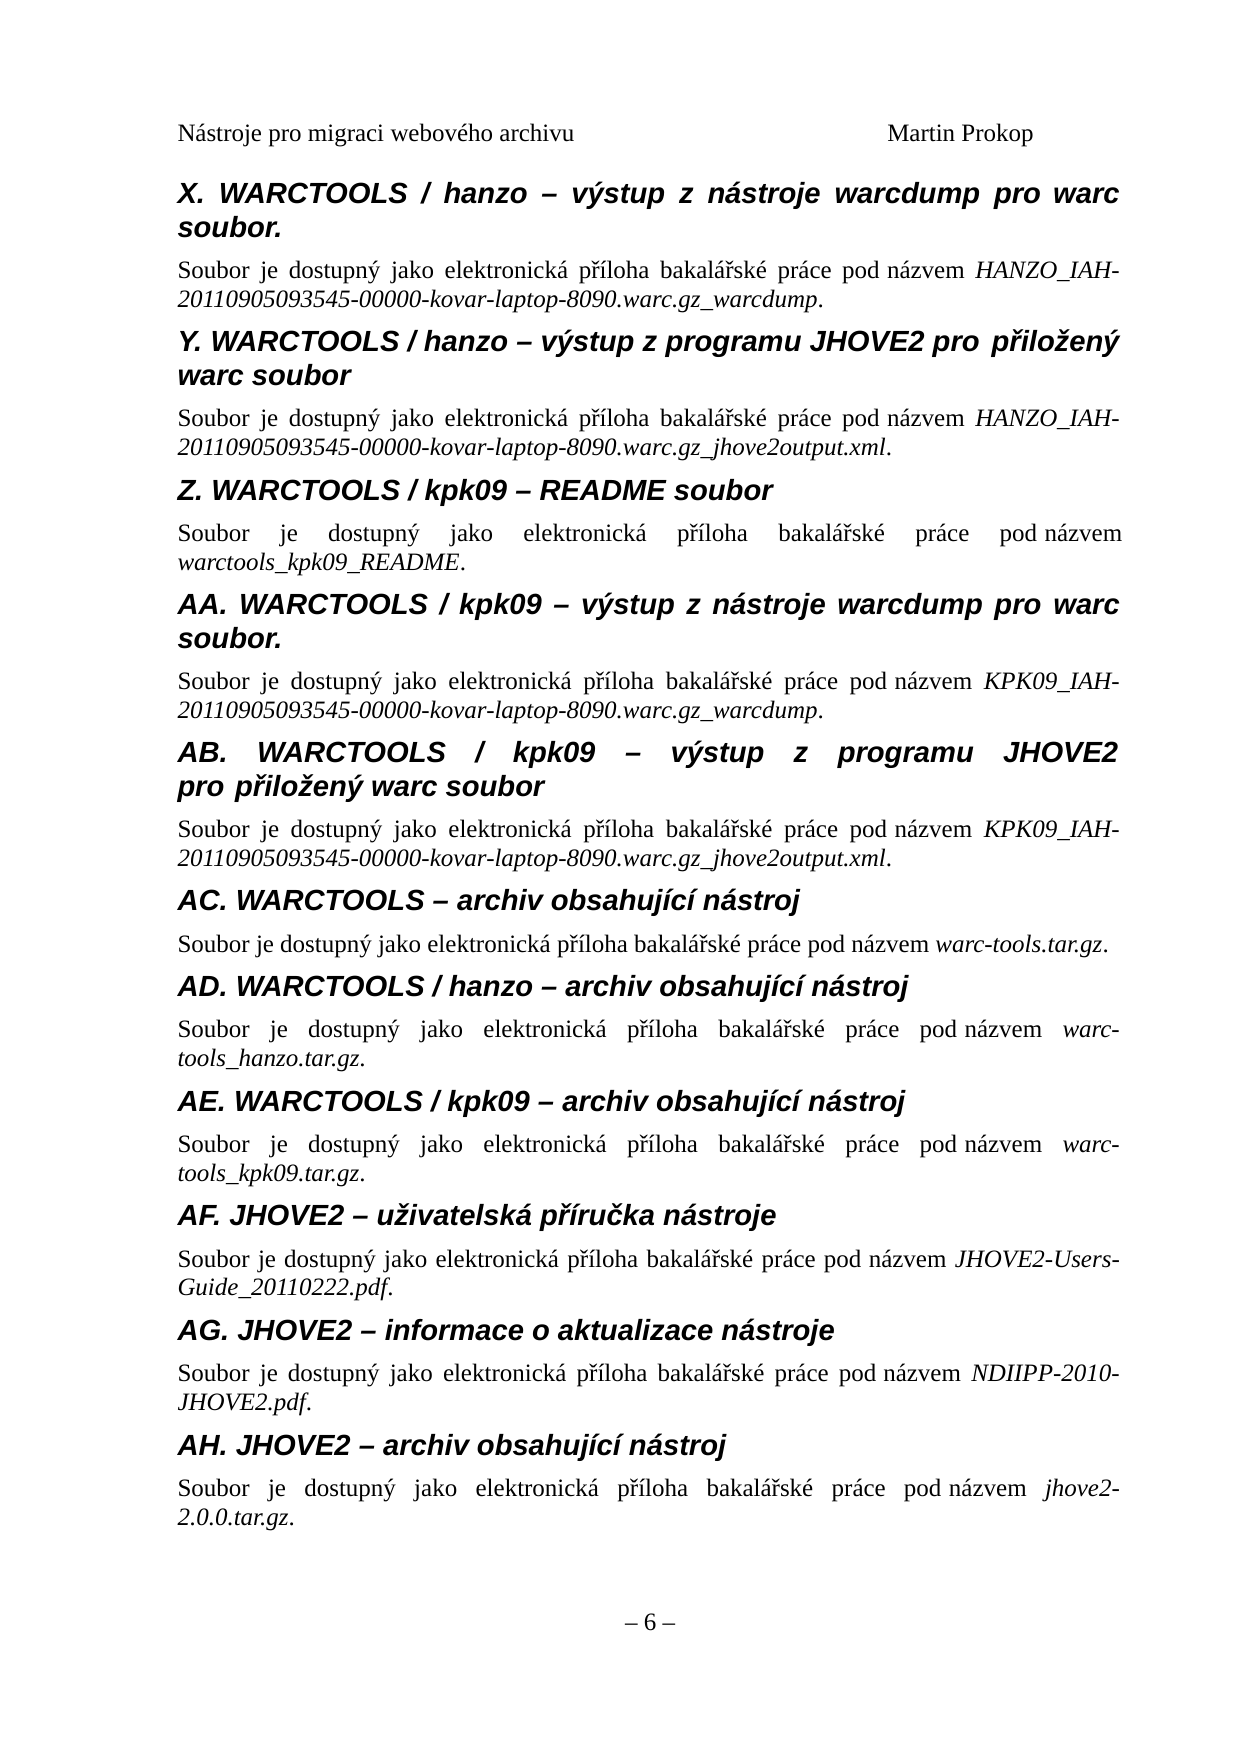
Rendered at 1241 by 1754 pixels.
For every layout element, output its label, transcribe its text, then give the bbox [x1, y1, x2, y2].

text Soubor je dostupný jako elektronická příloha bakalářské práce pod názvem JHOVE2-Users-Guide_20110222.pdf. [177, 1244, 1122, 1301]
subtitle AD. WARCTOOLS / hanzo – archiv obsahující nástroj [177, 969, 1122, 1003]
subtitle AB. WARCTOOLS / kpk09 – výstup z programu JHOVE2 pro přiložený warc soubor [177, 735, 1122, 802]
subtitle AG. JHOVE2 – informace o aktualizace nástroje [177, 1313, 1122, 1347]
text Soubor je dostupný jako elektronická příloha bakalářské práce pod názvem warc-tools.tar.gz. [177, 929, 1122, 957]
subtitle AA. WARCTOOLS / kpk09 – výstup z nástroje warcdump pro warc soubor. [177, 587, 1122, 654]
subtitle AE. WARCTOOLS / kpk09 – archiv obsahující nástroj [177, 1084, 1122, 1117]
subtitle Z. WARCTOOLS / kpk09 – README soubor [177, 473, 1122, 506]
text Soubor je dostupný jako elektronická příloha bakalářské práce pod názvem HANZO_IAH-20110905093545-00000-kovar-laptop-8090.warc.gz_jhove2output.xml. [177, 403, 1122, 461]
subtitle X. WARCTOOLS / hanzo – výstup z nástroje warcdump pro warc soubor. [177, 176, 1122, 243]
subtitle AC. WARCTOOLS – archiv obsahující nástroj [177, 883, 1122, 917]
text Soubor je dostupný jako elektronická příloha bakalářské práce pod názvem KPK09_IAH-20110905093545-00000-kovar-laptop-8090.warc.gz_jhove2output.xml. [177, 814, 1122, 872]
subtitle AF. JHOVE2 – uživatelská příručka nástroje [177, 1198, 1122, 1232]
text Soubor je dostupný jako elektronická příloha bakalářské práce pod názvem warc-tools_hanzo.tar.gz. [177, 1014, 1122, 1072]
text Soubor je dostupný jako elektronická příloha bakalářské práce pod názvem NDIIPP-2010-JHOVE2.pdf. [177, 1358, 1122, 1416]
text Soubor je dostupný jako elektronická příloha bakalářské práce pod názvem warc-tools_kpk09.tar.gz. [177, 1129, 1122, 1187]
text Soubor je dostupný jako elektronická příloha bakalářské práce pod názvem HANZO_IAH-20110905093545-00000-kovar-laptop-8090.warc.gz_warcdump. [177, 255, 1122, 313]
text Soubor je dostupný jako elektronická příloha bakalářské práce pod názvem KPK09_IAH-20110905093545-00000-kovar-laptop-8090.warc.gz_warcdump. [177, 666, 1122, 723]
text Soubor je dostupný jako elektronická příloha bakalářské práce pod názvem jhove2-2.0.0.tar.gz. [177, 1473, 1122, 1530]
subtitle AH. JHOVE2 – archiv obsahující nástroj [177, 1428, 1122, 1461]
text Soubor je dostupný jako elektronická příloha bakalářské práce pod názvem warctools_kpk09_README. [177, 518, 1122, 575]
subtitle Y. WARCTOOLS / hanzo – výstup z programu JHOVE2 pro přiložený warc soubor [177, 324, 1122, 392]
